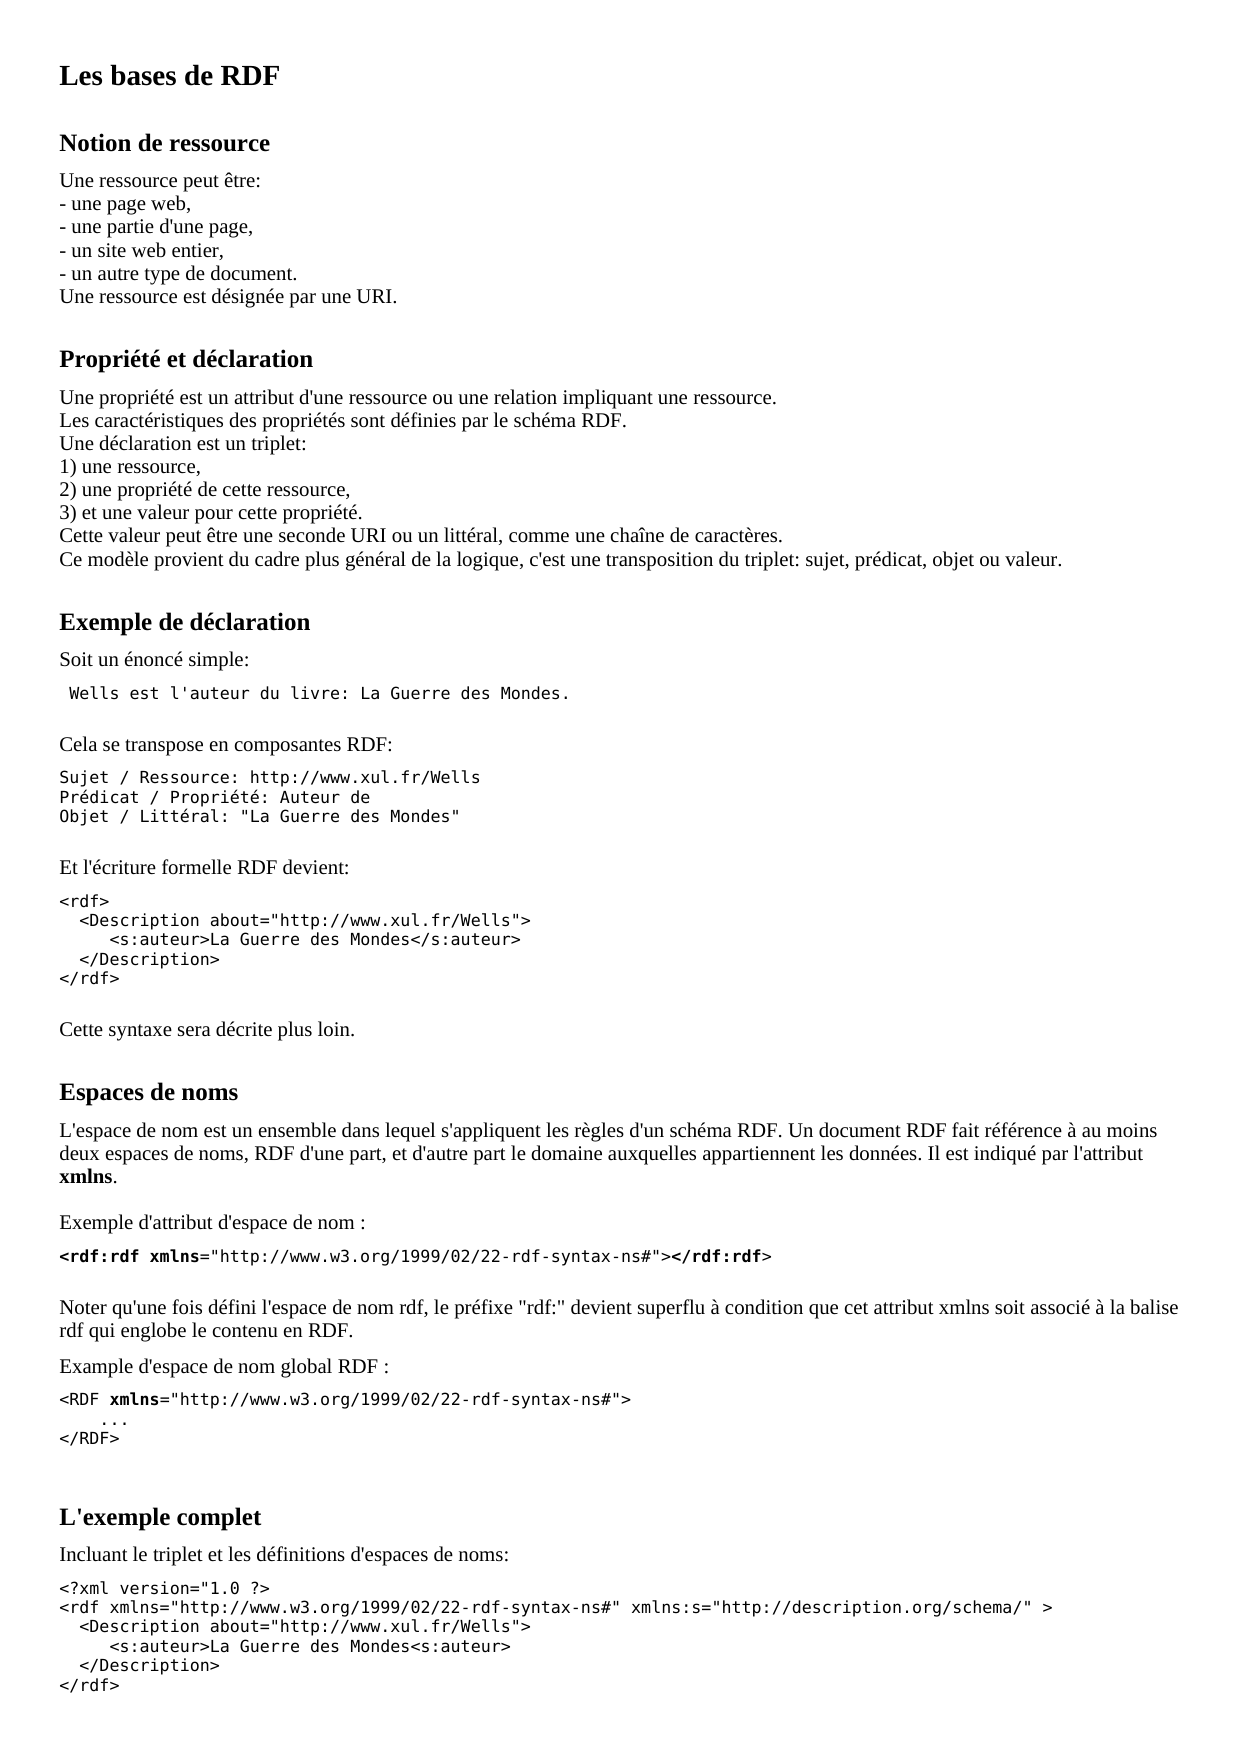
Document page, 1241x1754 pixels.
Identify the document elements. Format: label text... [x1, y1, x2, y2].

text Et l'écriture formelle RDF devient: [59, 856, 1181, 879]
text Une propriété est un attribut d'une ressource ou une relation impliquant une ressource. Les caractéristiques des propriétés sont définies par le schéma RDF. Une déclaration est un triplet: 1) une ressource, 2) une propriété de cette ressource, 3) et une valeur pour cette propriété. Cette valeur peut être une seconde URI ou un littéral, comme une chaîne de caractères. Ce modèle provient du cadre plus général de la logique, c'est une transposition du triplet: sujet, prédicat, objet ou valeur. [59, 386, 1181, 571]
text <?xml version="1.0 ?> [59, 1578, 1181, 1598]
text </Description> [59, 1656, 1181, 1675]
text Objet / Littéral: "La Guerre des Mondes" [59, 807, 1181, 826]
text </Description> [59, 950, 1181, 969]
text <RDF xmlns="http://www.w3.org/1999/02/22-rdf-syntax-ns#"> [59, 1390, 1181, 1409]
text Incluant le triplet et les définitions d'espaces de noms: [59, 1543, 1181, 1566]
subtitle Notion de ressource [59, 129, 1181, 157]
text <Description about="http://www.xul.fr/Wells"> [59, 1617, 1181, 1637]
text Noter qu'une fois défini l'espace de nom rdf, le préfixe "rdf:" devient superflu à condition que cet attribut xmlns soit associé à la balise rdf qui englobe le contenu en RDF. [59, 1296, 1181, 1342]
text Soit un énoncé simple: [59, 648, 1181, 671]
text Wells est l'auteur du livre: La Guerre des Mondes. [59, 684, 1181, 703]
text </rdf> [59, 1675, 1181, 1695]
subtitle Exemple de déclaration [59, 608, 1181, 636]
subtitle Espaces de noms [59, 1078, 1181, 1106]
text L'espace de nom est un ensemble dans lequel s'appliquent les règles d'un schéma RDF. Un document RDF fait référence à au moins deux espaces de noms, RDF d'une part, et d'autre part le domaine auxquelles appartiennent les données. Il est indiqué par l'attribut xmlns. Exemple d'attribut d'espace de nom : [59, 1119, 1181, 1234]
subtitle L'exemple complet [59, 1503, 1181, 1530]
text ... [59, 1409, 1181, 1429]
text Example d'espace de nom global RDF : [59, 1354, 1181, 1378]
text <s:auteur>La Guerre des Mondes<s:auteur> [59, 1637, 1181, 1656]
text <rdf:rdf xmlns="http://www.w3.org/1999/02/22-rdf-syntax-ns#"></rdf:rdf> [59, 1247, 1181, 1266]
text Cette syntaxe sera décrite plus loin. [59, 1018, 1181, 1041]
text <rdf> [59, 892, 1181, 911]
text <Description about="http://www.xul.fr/Wells"> [59, 911, 1181, 930]
text Cela se transpose en composantes RDF: [59, 733, 1181, 756]
text Sujet / Ressource: http://www.xul.fr/Wells [59, 768, 1181, 788]
subtitle Propriété et déclaration [59, 345, 1181, 373]
text <s:auteur>La Guerre des Mondes</s:auteur> [59, 930, 1181, 950]
text <rdf xmlns="http://www.w3.org/1999/02/22-rdf-syntax-ns#" xmlns:s="http://description.org/schema/" > [59, 1598, 1181, 1617]
text </RDF> [59, 1429, 1181, 1448]
text Une ressource peut être: - une page web, - une partie d'une page, - un site web entier, - un autre type de document. Une ressource est désignée par une URI. [59, 169, 1181, 308]
text </rdf> [59, 969, 1181, 988]
text Prédicat / Propriété: Auteur de [59, 788, 1181, 807]
subtitle Les bases de RDF [59, 59, 1181, 91]
